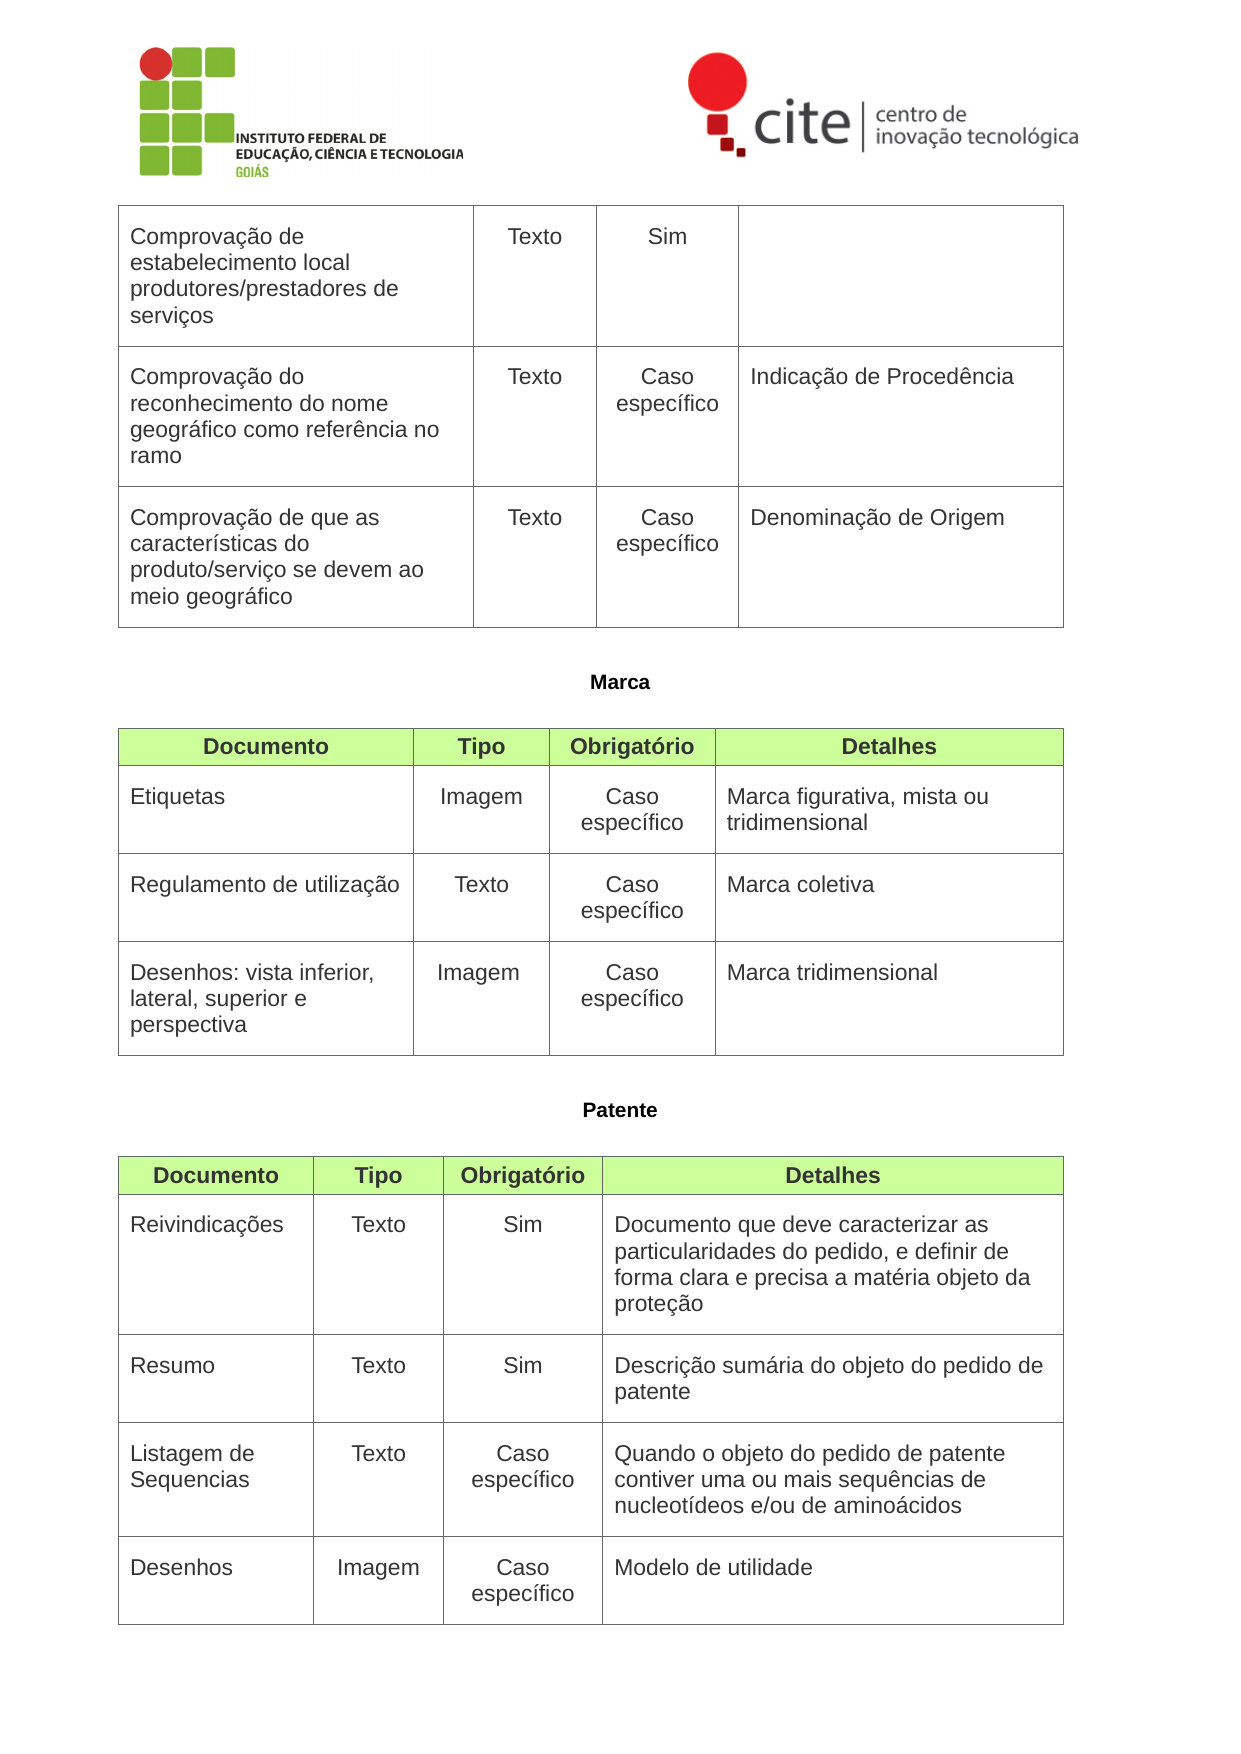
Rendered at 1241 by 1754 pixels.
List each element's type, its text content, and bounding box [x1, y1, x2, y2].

table_cell Texto [314, 1195, 443, 1334]
table_header Obrigatório [444, 1157, 602, 1194]
table_cell Documento que deve caracterizar as particularidades do pedido, e definir de forma clara e precisa a matéria objeto da proteção [603, 1195, 1063, 1334]
table_header Detalhes [603, 1157, 1063, 1194]
table_cell Caso específico [550, 942, 715, 1055]
table_cell Caso específico [444, 1423, 602, 1536]
text Marca [118, 670, 1122, 694]
table_cell Desenhos: vista inferior, lateral, superior e perspectiva [119, 942, 413, 1055]
table_cell Comprovação de estabelecimento local produtores/prestadores de serviços [119, 206, 473, 346]
table_cell Sim [444, 1195, 602, 1334]
table_cell Etiquetas [119, 766, 413, 853]
table_cell Texto [474, 206, 596, 346]
table_cell Descrição sumária do objeto do pedido de patente [603, 1335, 1063, 1422]
table_cell Imagem [314, 1537, 443, 1624]
table_header Documento [119, 1157, 313, 1194]
table_cell Comprovação de que as características do produto/serviço se devem ao meio geográfico [119, 487, 473, 627]
table_header Detalhes [716, 729, 1063, 765]
table_cell Indicação de Procedência [739, 347, 1063, 486]
table_cell Listagem de Sequencias [119, 1423, 313, 1536]
table_header Tipo [414, 729, 549, 765]
table_cell Caso específico [444, 1537, 602, 1624]
table_cell Resumo [119, 1335, 313, 1422]
table_cell Comprovação do reconhecimento do nome geográfico como referência no ramo [119, 347, 473, 486]
table_cell Texto [414, 854, 549, 941]
table_cell Caso específico [597, 487, 738, 627]
picture [662, 43, 1106, 168]
table_cell Reivindicações [119, 1195, 313, 1334]
table_cell Quando o objeto do pedido de patente contiver uma ou mais sequências de nucleotídeos e/ou de aminoácidos [603, 1423, 1063, 1536]
table_cell Imagem [414, 942, 549, 1055]
table_header Documento [119, 729, 413, 765]
table_cell Texto [474, 487, 596, 627]
picture [139, 47, 464, 177]
table_cell [739, 206, 1063, 346]
table_header Obrigatório [550, 729, 715, 765]
table_cell Caso específico [550, 766, 715, 853]
table_cell Sim [444, 1335, 602, 1422]
table_cell Imagem [414, 766, 549, 853]
table_cell Desenhos [119, 1537, 313, 1624]
table_cell Denominação de Origem [739, 487, 1063, 627]
table_cell Marca tridimensional [716, 942, 1063, 1055]
table_cell Caso específico [597, 347, 738, 486]
table_cell Marca coletiva [716, 854, 1063, 941]
table_cell Sim [597, 206, 738, 346]
text Patente [118, 1098, 1122, 1122]
table_cell Caso específico [550, 854, 715, 941]
table_cell Texto [314, 1335, 443, 1422]
table_header Tipo [314, 1157, 443, 1194]
table_cell Marca figurativa, mista ou tridimensional [716, 766, 1063, 853]
table_cell Regulamento de utilização [119, 854, 413, 941]
table_cell Modelo de utilidade [603, 1537, 1063, 1624]
table_cell Texto [314, 1423, 443, 1536]
table_cell Texto [474, 347, 596, 486]
